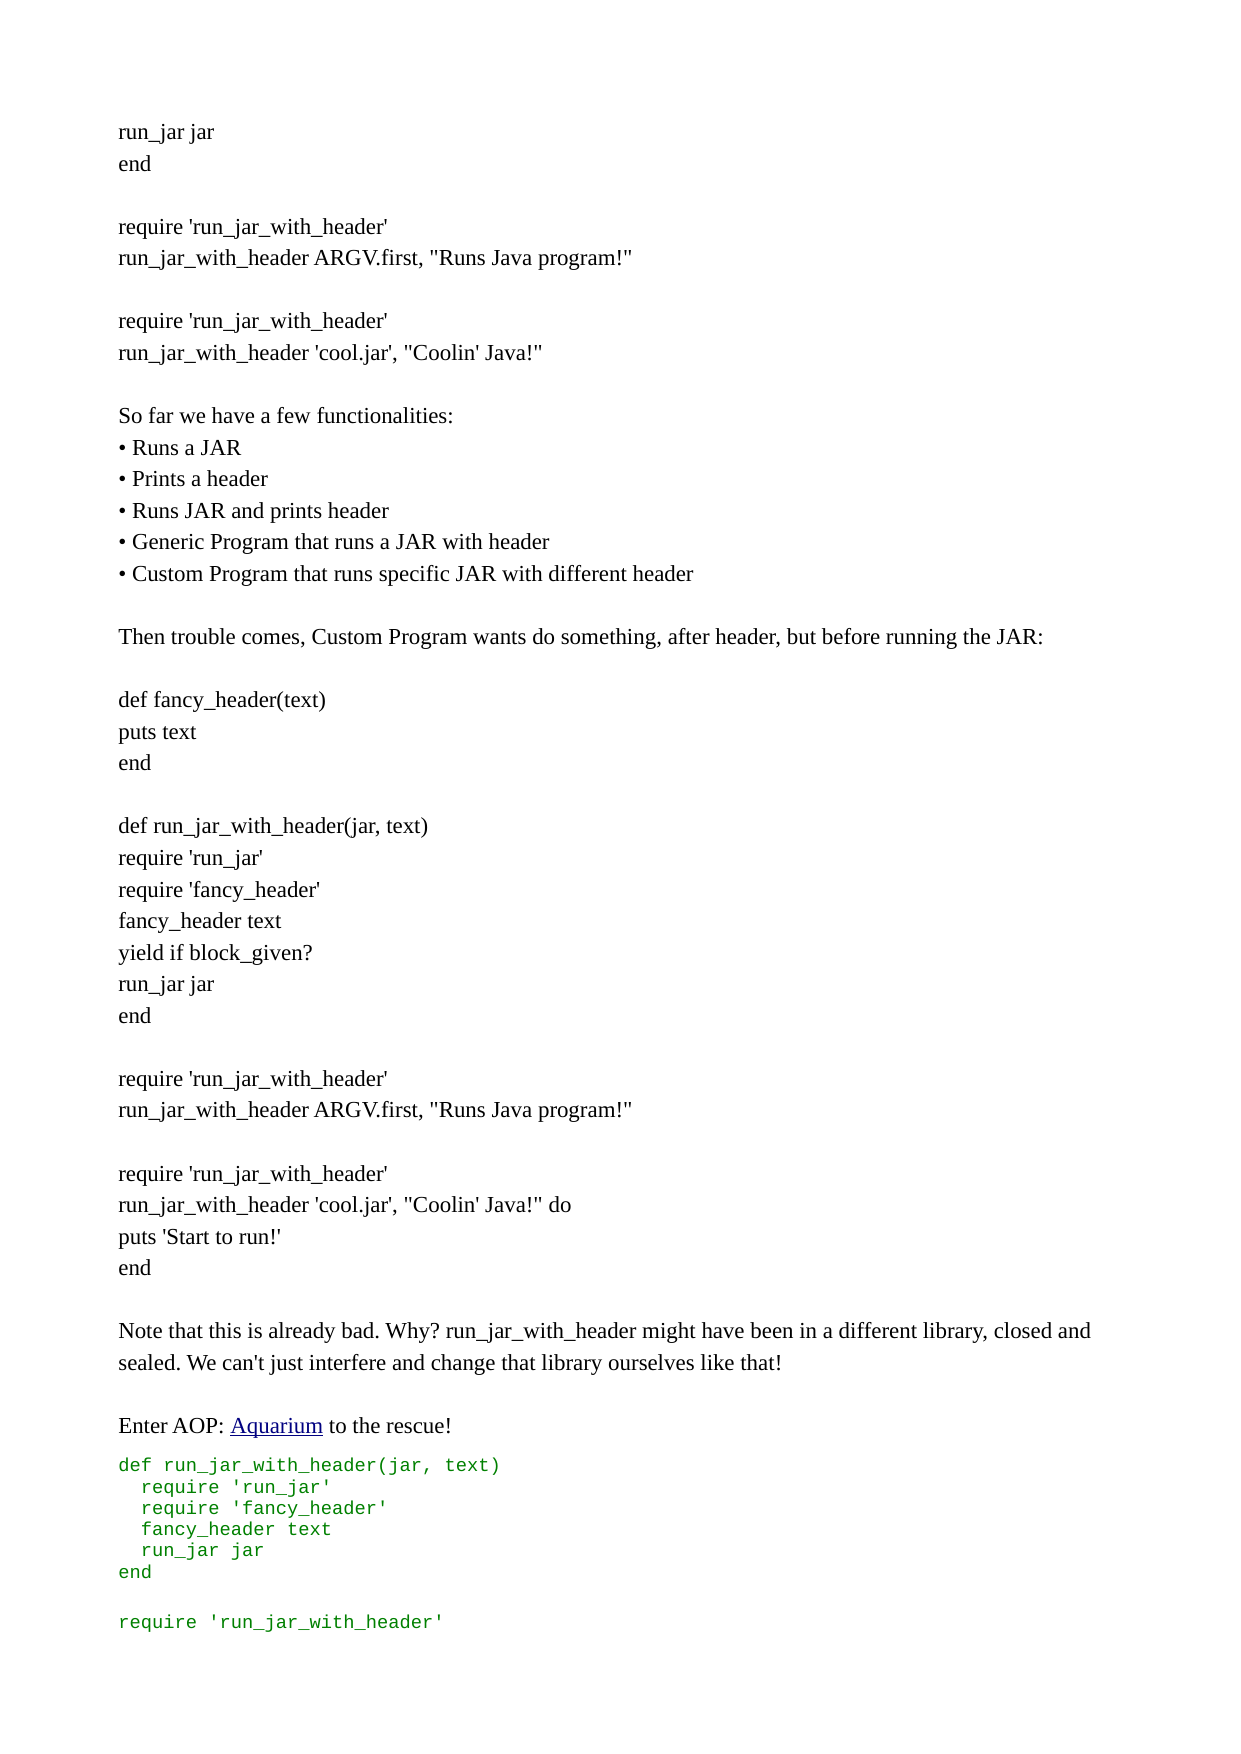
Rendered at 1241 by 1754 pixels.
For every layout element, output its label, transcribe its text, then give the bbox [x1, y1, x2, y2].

text def run_jar_with_header(jar, text) [118, 1456, 1122, 1477]
text require 'fancy_header' [118, 1499, 1122, 1520]
text fancy_header text [118, 1520, 1122, 1541]
text run_jar jar end require 'run_jar_with_header' run_jar_with_header ARGV.first, "Runs Java program!" require 'run_jar_with_header' run_jar_with_header 'cool.jar', "Coolin' Java!" So far we have a few functionalities: • Runs a JAR • Prints a header • Runs JAR and prints header • Generic Program that runs a JAR with header • Custom Program that runs specific JAR with different header Then trouble comes, Custom Program wants do something, after header, but before running the JAR: def fancy_header(text) puts text end def run_jar_with_header(jar, text) require 'run_jar' require 'fancy_header' fancy_header text yield if block_given? run_jar jar end require 'run_jar_with_header' run_jar_with_header ARGV.first, "Runs Java program!" require 'run_jar_with_header' run_jar_with_header 'cool.jar', "Coolin' Java!" do puts 'Start to run!' end Note that this is already bad. Why? run_jar_with_header might have been in a different library, closed and sealed. We can't just interfere and change that library ourselves like that! Enter AOP: Aquarium to the rescue! [118, 118, 1122, 1438]
text require 'run_jar' [118, 1477, 1122, 1499]
text run_jar jar [118, 1541, 1122, 1562]
text require 'run_jar_with_header' [118, 1613, 1122, 1634]
text end [118, 1562, 1122, 1584]
